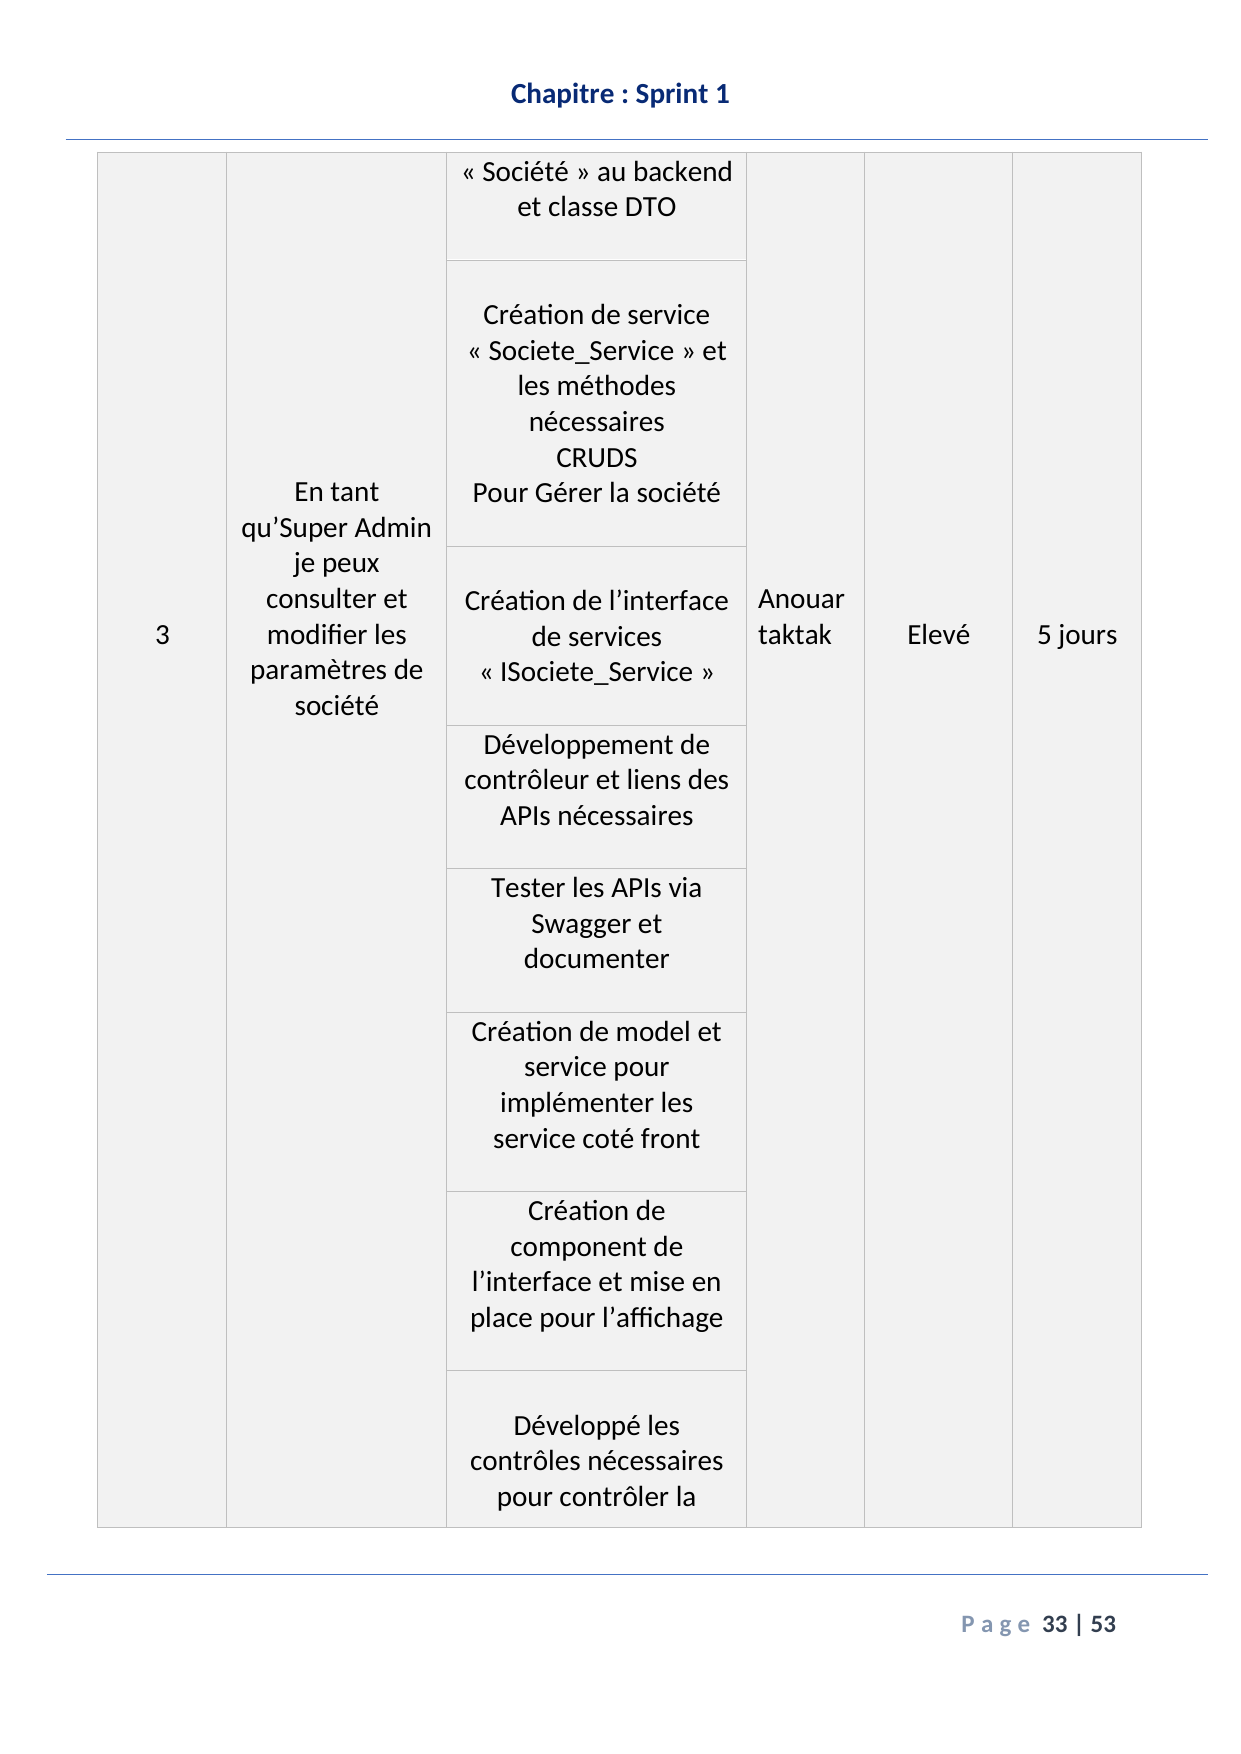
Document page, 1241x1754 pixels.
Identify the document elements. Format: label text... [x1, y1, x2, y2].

table_cell Création de l’interface de services « ISociete_Service » [447, 547, 746, 725]
table_cell 3 [98, 153, 226, 1527]
table_cell Développement de contrôleur et liens des APIs nécessaires [447, 726, 746, 868]
table_cell Création de service « Societe_Service » et les méthodes nécessaires CRUDS Pour Gérer la société [447, 261, 746, 546]
table_cell Création de model et service pour implémenter les service coté front [447, 1013, 746, 1191]
table_cell 5 jours [1013, 153, 1141, 1527]
table_cell En tant qu’Super Admin je peux consulter et modifier les paramètres de société [227, 153, 446, 1527]
table_cell Développé les contrôles nécessaires pour contrôler la [447, 1371, 746, 1527]
table_cell Elevé [865, 153, 1012, 1527]
table_cell Création de component de l’interface et mise en place pour l’affichage [447, 1192, 746, 1370]
table_cell « Société » au backend et classe DTO [447, 153, 746, 259]
table_cell Anouar taktak [747, 153, 864, 1527]
table_cell Tester les APIs via Swagger et documenter [447, 869, 746, 1012]
